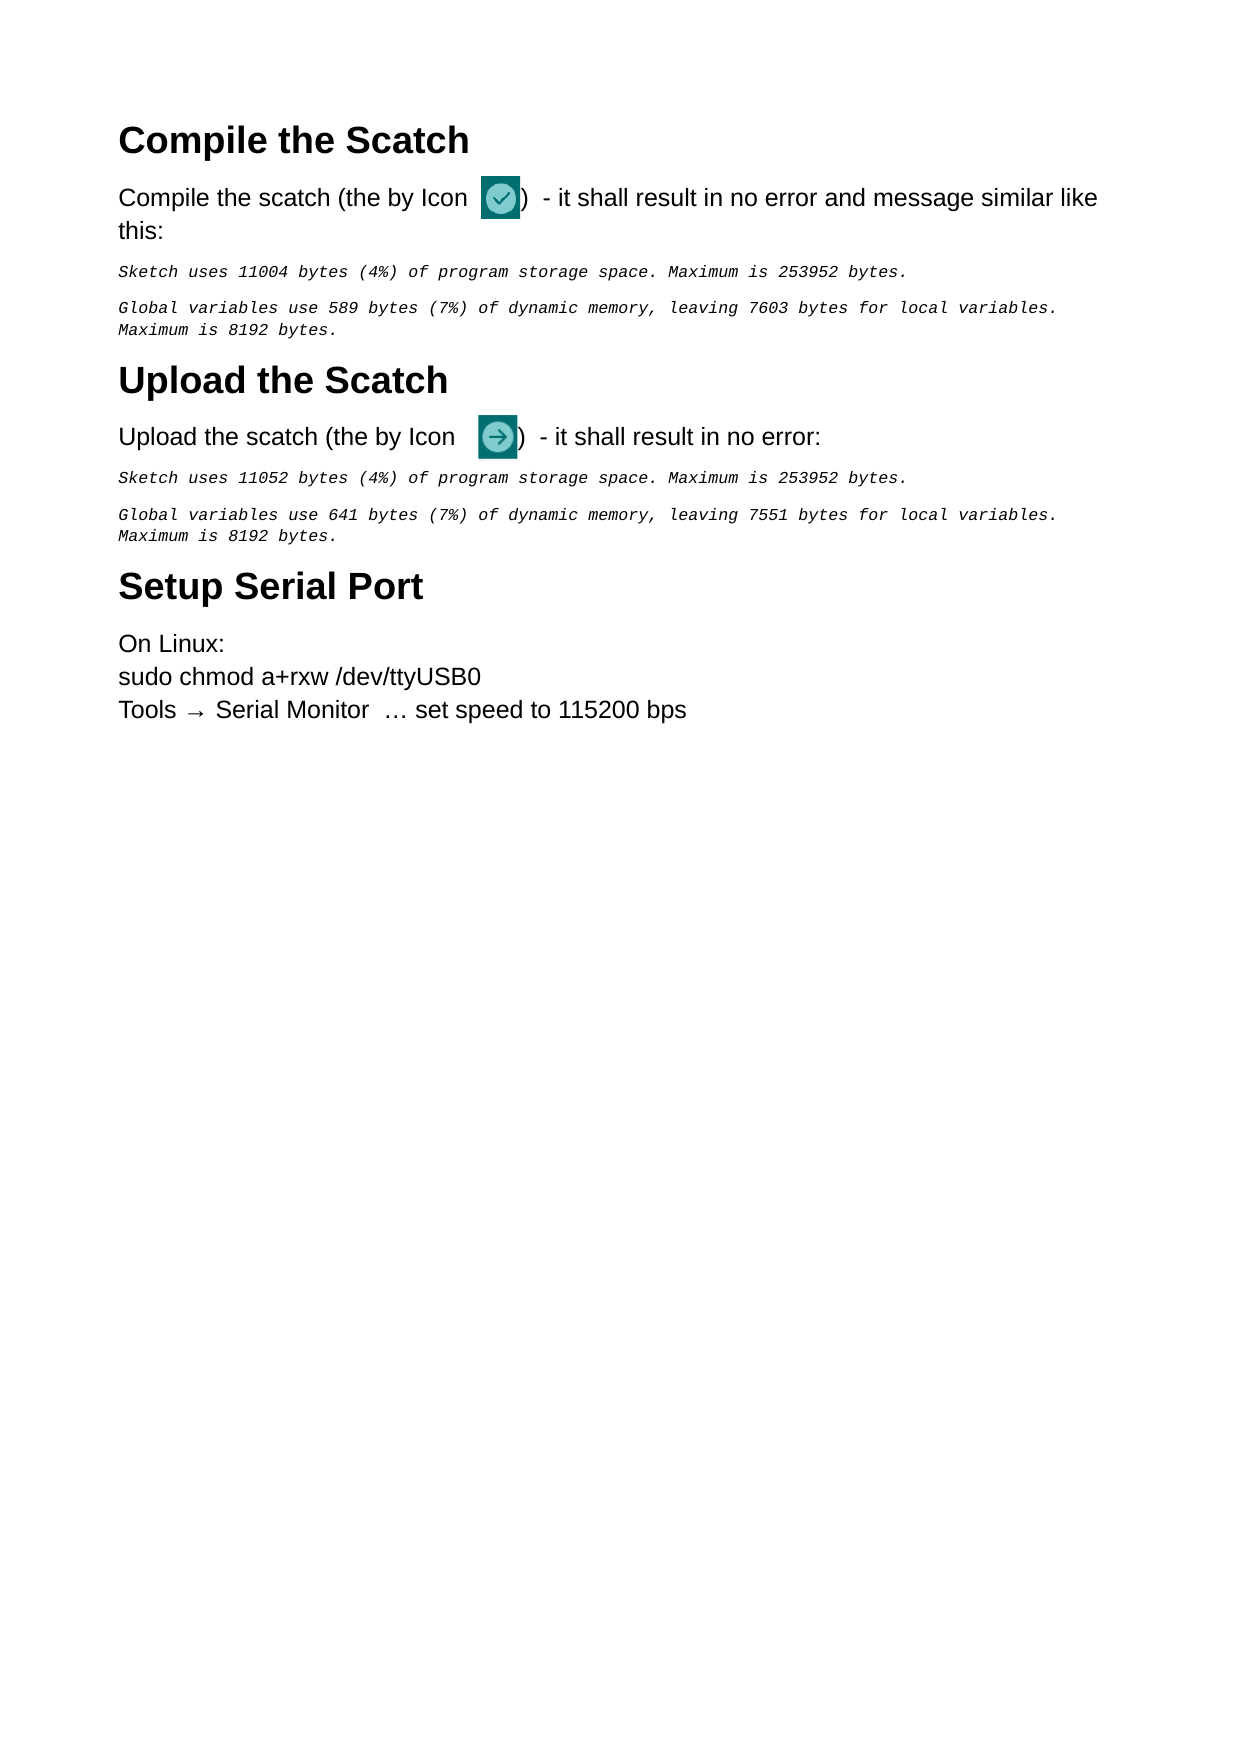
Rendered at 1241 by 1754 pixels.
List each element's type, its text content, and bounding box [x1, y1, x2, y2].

text Setup Serial Port [118, 564, 1122, 608]
text ) - it shall result in no error: [518, 422, 1122, 451]
text On Linux: sudo chmod a+rxw /dev/ttyUSB0 Tools → Serial Monitor … set speed to 115200 bps [118, 629, 1122, 723]
text Compile the scatch (the by Icon ) - it shall result in no error and message similar like this: [118, 183, 1122, 244]
text Global variables use 641 bytes (7%) of dynamic memory, leaving 7551 bytes for local variables. Maximum is 8192 bytes. [118, 506, 1122, 547]
text Upload the scatch (the by Icon [118, 422, 478, 451]
text Compile the Scatch [118, 118, 1122, 162]
picture [481, 176, 521, 219]
text Global variables use 589 bytes (7%) of dynamic memory, leaving 7603 bytes for local variables. Maximum is 8192 bytes. [118, 300, 1122, 340]
text Sketch uses 11052 bytes (4%) of program storage space. Maximum is 253952 bytes. [118, 470, 1122, 489]
text Sketch uses 11004 bytes (4%) of program storage space. Maximum is 253952 bytes. [118, 263, 1122, 282]
picture [478, 414, 518, 461]
text Upload the Scatch [118, 358, 1122, 401]
